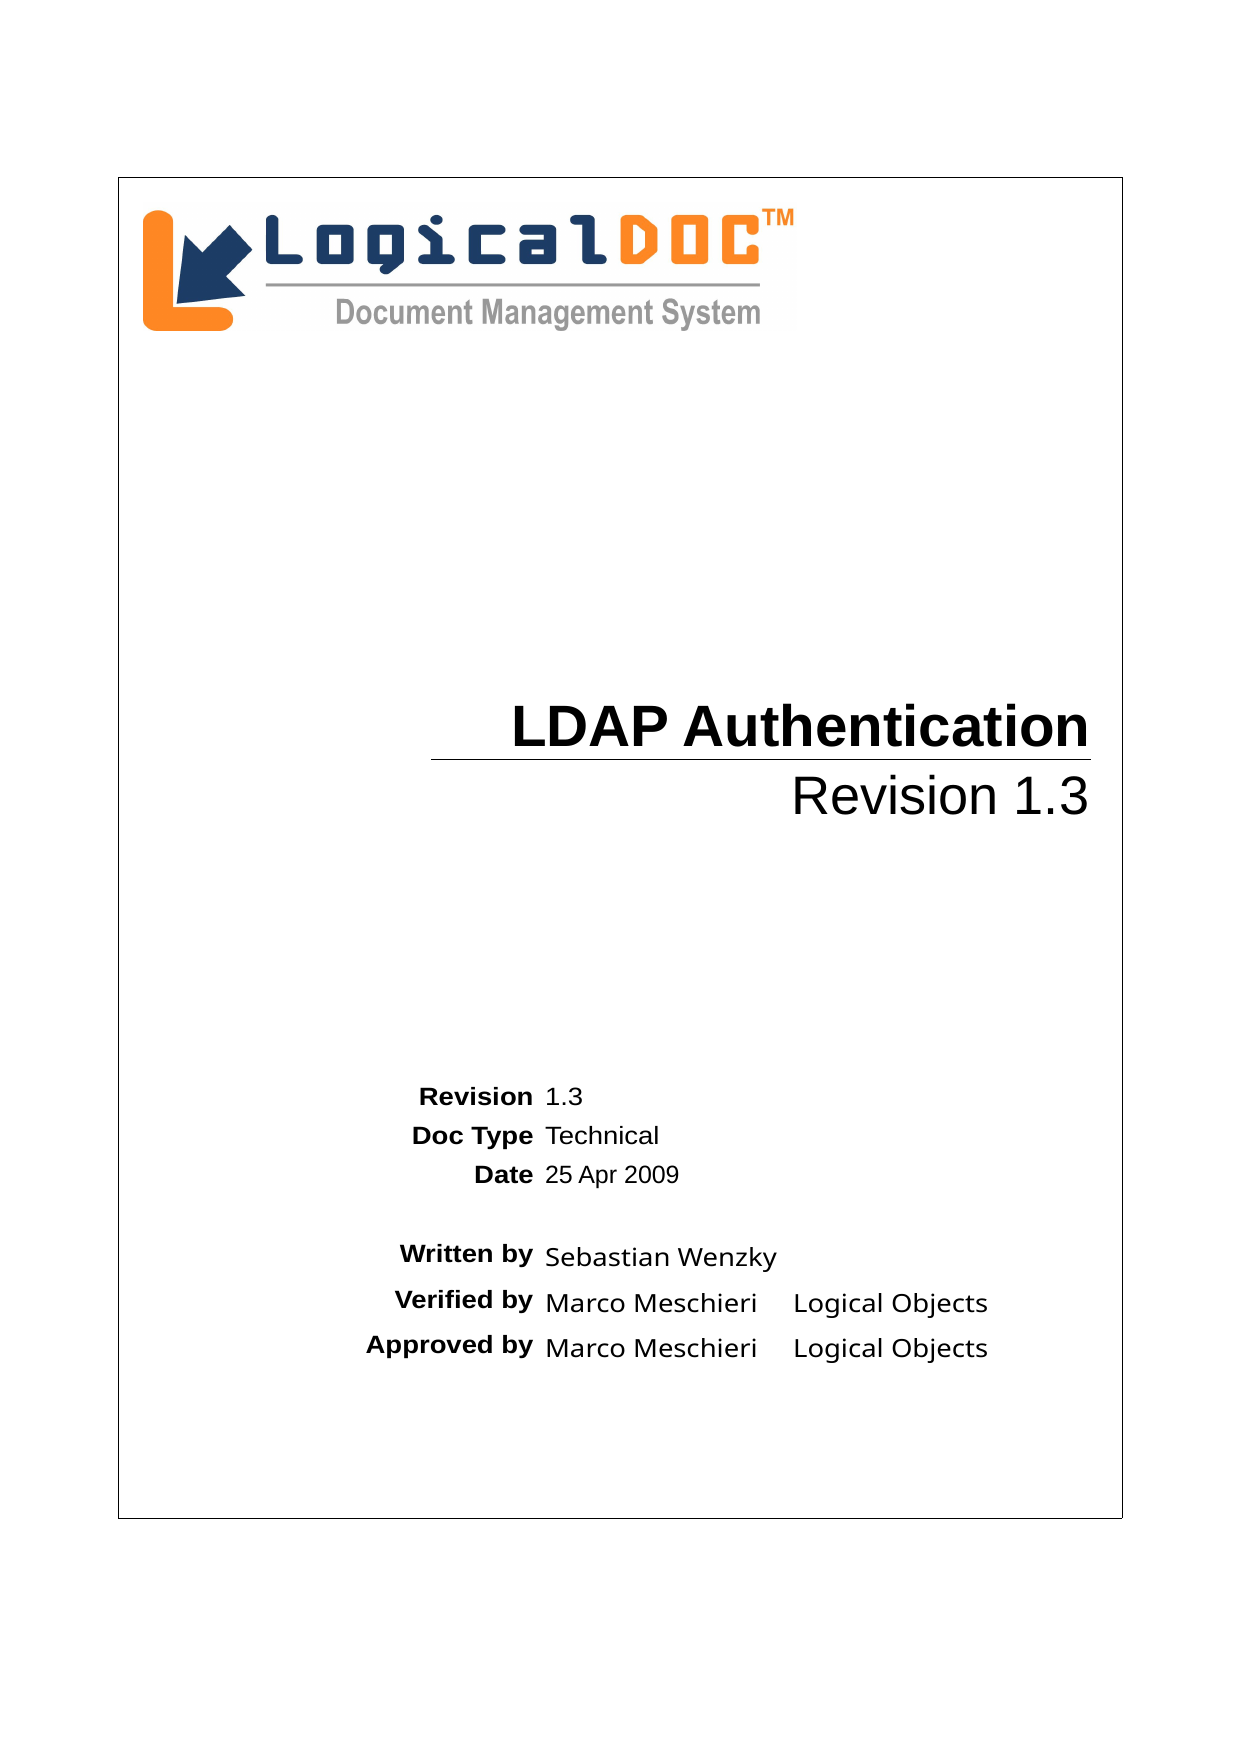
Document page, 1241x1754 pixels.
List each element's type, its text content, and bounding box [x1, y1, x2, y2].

table_cell [787, 1116, 1025, 1156]
table_cell [356, 1195, 539, 1234]
table_cell Verified by [356, 1280, 539, 1325]
table_cell Date [356, 1156, 539, 1195]
table_cell Written by [356, 1234, 539, 1280]
table_cell Approved by [356, 1325, 539, 1371]
picture [143, 202, 797, 331]
table_cell [787, 1156, 1025, 1195]
table_cell [787, 1234, 1025, 1280]
table_cell [539, 1195, 787, 1234]
table_cell Logical Objects [787, 1325, 1025, 1371]
table_cell Marco Meschieri [539, 1280, 787, 1325]
text Revision 1.3 [122, 765, 1089, 826]
table_cell 25 Apr 2009 [539, 1156, 787, 1195]
table_cell [787, 1195, 1025, 1234]
title LDAP Authentication [431, 694, 1091, 759]
table_cell Technical [539, 1116, 787, 1156]
table_cell Logical Objects [787, 1280, 1025, 1325]
table_cell Marco Meschieri [539, 1325, 787, 1371]
table_header Revision [356, 1077, 539, 1116]
table_cell Sebastian Wenzky [539, 1234, 787, 1280]
table_cell Doc Type [356, 1116, 539, 1156]
table_header 1.3 [539, 1077, 787, 1116]
table_header [787, 1077, 1025, 1116]
